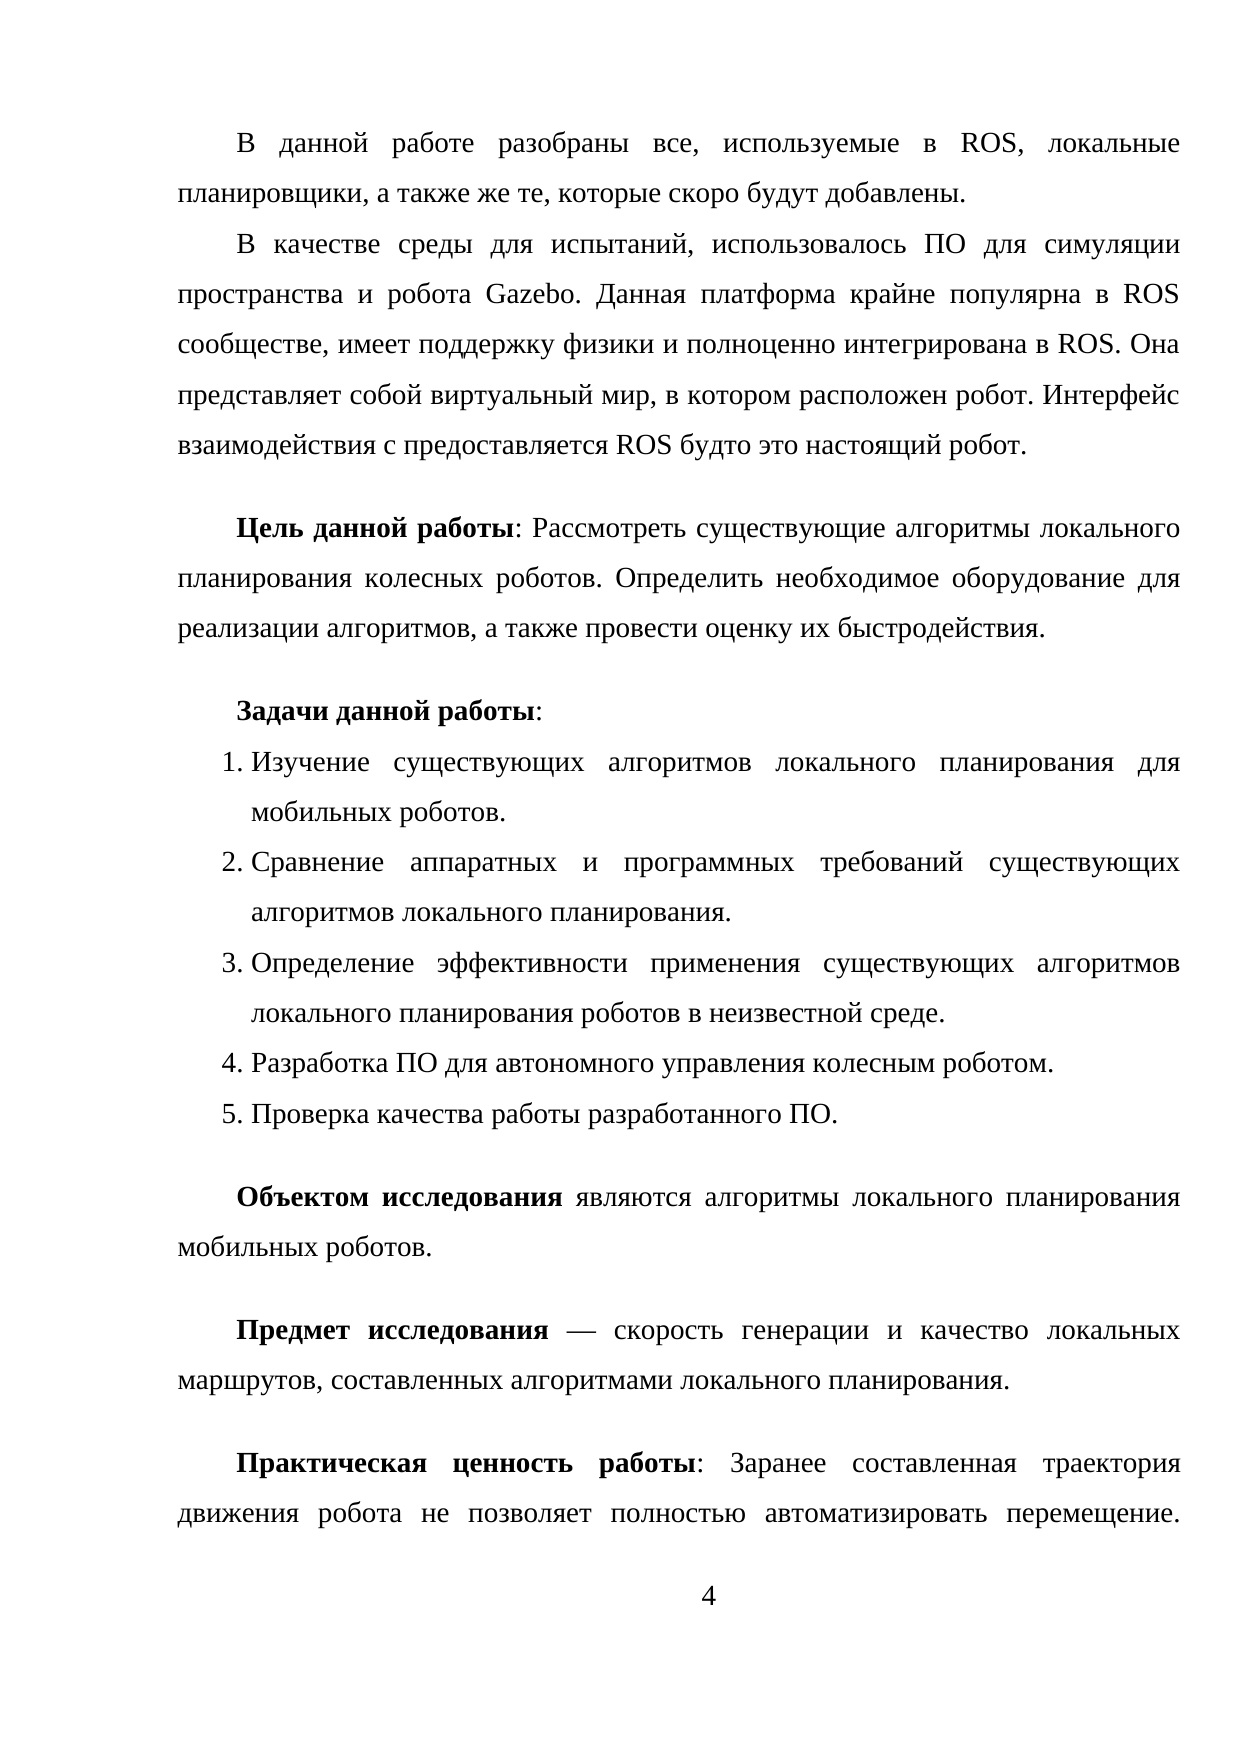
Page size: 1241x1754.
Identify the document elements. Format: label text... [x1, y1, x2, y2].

text Практическая ценность работы: Заранее составленная траектория движения робота не позволяет полностью автоматизировать перемещение. [177, 1445, 1181, 1529]
text В данной работе разобраны все, используемые в ROS, локальные планировщики, а также же те, которые скоро будут добавлены. [177, 125, 1181, 209]
text Предмет исследования — скорость генерации и качество локальных маршрутов, составленных алгоритмами локального планирования. [177, 1312, 1181, 1396]
list Проверка качества работы разработанного ПО. [221, 1096, 1181, 1129]
text Объектом исследования являются алгоритмы локального планирования мобильных роботов. [177, 1179, 1181, 1262]
list Изучение существующих алгоритмов локального планирования для мобильных роботов. [221, 744, 1181, 827]
text Задачи данной работы: [177, 693, 1181, 727]
list Сравнение аппаратных и программных требований существующих алгоритмов локального планирования. [221, 844, 1181, 928]
list Разработка ПО для автономного управления колесным роботом. [221, 1046, 1181, 1079]
text В качестве среды для испытаний, использовалось ПО для симуляции пространства и робота Gazebo. Данная платформа крайне популярна в ROS сообществе, имеет поддержку физики и полноценно интегрирована в ROS. Она представляет собой виртуальный мир, в котором расположен робот. Интерфейс взаимодействия с предоставляется ROS будто это настоящий робот. [177, 226, 1181, 461]
text Цель данной работы: Рассмотреть существующие алгоритмы локального планирования колесных роботов. Определить необходимое оборудование для реализации алгоритмов, а также провести оценку их быстродействия. [177, 510, 1181, 644]
list Определение эффективности применения существующих алгоритмов локального планирования роботов в неизвестной среде. [221, 945, 1181, 1029]
